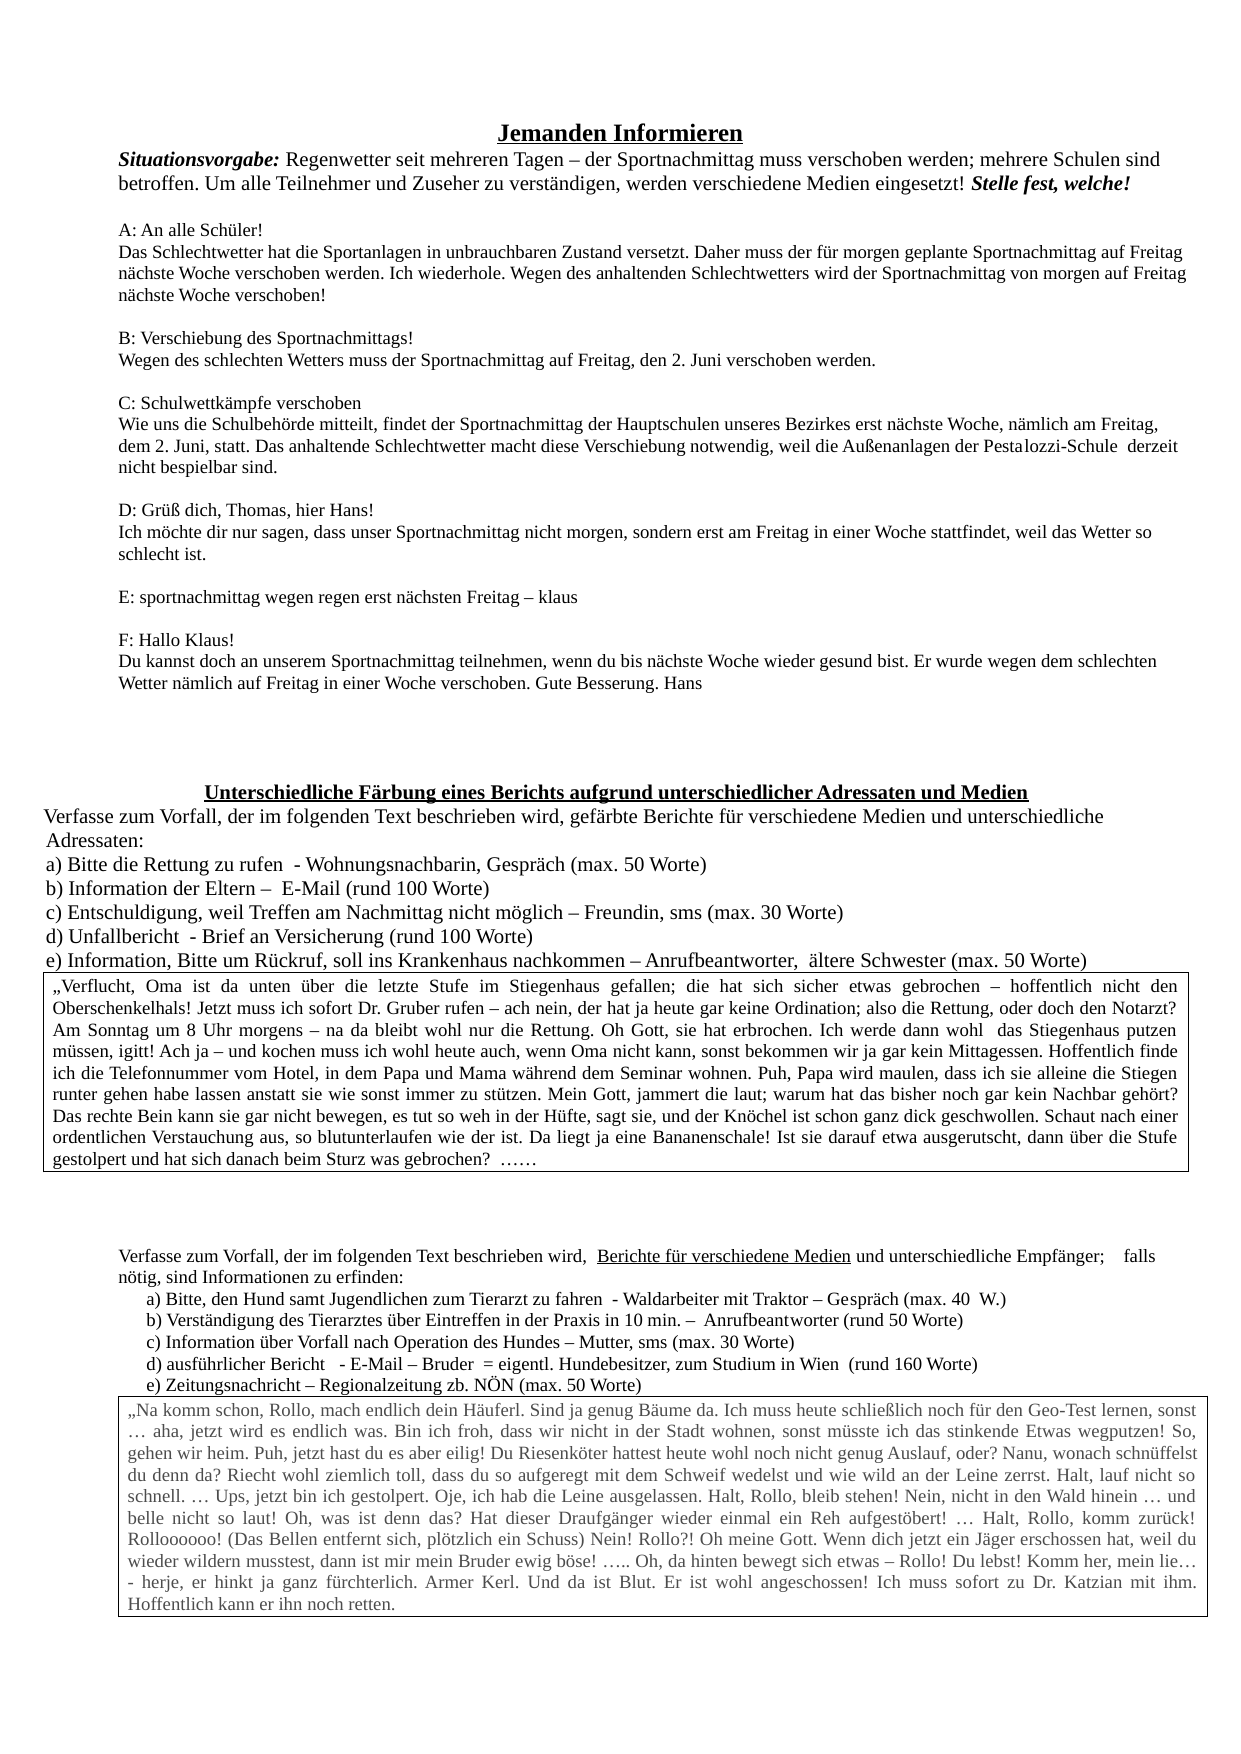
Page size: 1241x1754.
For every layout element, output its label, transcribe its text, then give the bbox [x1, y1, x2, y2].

text F: Hallo Klaus! [118, 629, 1189, 650]
text A: An alle Schüler! Das Schlechtwetter hat die Sportanlagen in unbrauchbaren Zustand versetzt. Daher muss der für morgen geplante Sportnachmittag auf Freitag nächste Woche verschoben werden. Ich wiederhole. Wegen des anhaltenden Schlechtwetters wird der Sportnachmittag von morgen auf Freitag nächste Woche verschoben! [118, 219, 1189, 305]
text „Verflucht, Oma ist da unten über die letzte Stufe im Stiegenhaus gefallen; die hat sich sicher etwas gebrochen – hoffentlich nicht den Oberschenkelhals! Jetzt muss ich sofort Dr. Gruber rufen – ach nein, der hat ja heute gar keine Ordination; also die Rettung, oder doch den Notarzt? Am Sonntag um 8 Uhr morgens – na da bleibt wohl nur die Rettung. Oh Gott, sie hat erbrochen. Ich werde dann wohl das Stiegenhaus putzen müssen, igitt! Ach ja – und kochen muss ich wohl heute auch, wenn Oma nicht kann, sonst bekommen wir ja gar kein Mittagessen. Hoffentlich finde ich die Telefonnummer vom Hotel, in dem Papa und Mama während dem Seminar wohnen. Puh, Papa wird maulen, dass ich sie alleine die Stiegen runter gehen habe lassen anstatt sie wie sonst immer zu stützen. Mein Gott, jammert die laut; warum hat das bisher noch gar kein Nachbar gehört? Das rechte Bein kann sie gar nicht bewegen, es tut so weh in der Hüfte, sagt sie, und der Knöchel ist schon ganz dick geschwollen. Schaut nach einer ordentlichen Verstauchung aus, so blutunterlaufen wie der ist. Da liegt ja eine Bananenschale! Ist sie darauf etwa ausgerutscht, dann über die Stufe gestolpert und hat sich danach beim Sturz was gebrochen? …… [44, 973, 1188, 1171]
text Verfasse zum Vorfall, der im folgenden Text beschrieben wird, gefärbte Berichte für verschiedene Medien und unterschiedliche Adressaten: a) Bitte die Rettung zu rufen - Wohnungsnachbarin, Gespräch (max. 50 Worte) b) Information der Eltern – E-Mail (rund 100 Worte) c) Entschuldigung, weil Treffen am Nachmittag nicht möglich – Freundin, sms (max. 30 Worte) d) Unfallbericht - Brief an Versicherung (rund 100 Worte) e) Information, Bitte um Rückruf, soll ins Krankenhaus nachkommen – Anrufbeantworter, ältere Schwester (max. 50 Worte) [43, 804, 1189, 972]
text Du kannst doch an unserem Sportnachmittag teilnehmen, wenn du bis nächste Woche wieder gesund bist. Er wurde wegen dem schlechten Wetter nämlich auf Freitag in einer Woche verschoben. Gute Besserung. Hans [118, 650, 1189, 693]
text Verfasse zum Vorfall, der im folgenden Text beschrieben wird, Berichte für verschiedene Medien und unter­schied­liche Empfänger; falls nötig, sind Informationen zu erfinden: ­ a) Bitte, den Hund samt Jugendlichen zum Tierarzt zu fahren - Waldarbeiter mit Traktor – Ge­spräch (max. 40 W.) b) Verständigung des Tierarztes über Eintreffen in der Praxis in 10 min. – Anrufbeant­­wor­ter (rund 50 Worte) c) Information über Vorfall nach Operation des Hundes – Mutter, sms (max. 30 Worte) d) ausführlicher Bericht - E-Mail – Bruder = eigentl. Hundebesitzer, zum Studium in Wien (rund 160 Worte) e) Zeitungsnachricht – Regionalzeitung zb. NÖN (max. 50 Worte) [118, 1245, 1157, 1396]
text Situationsvorgabe: Regenwetter seit mehreren Tagen – der Sportnachmittag muss verschoben werden; mehrere Schulen sind betroffen. Um alle Teilnehmer und Zuseher zu verständigen, werden verschiedene Medien eingesetzt! Stelle fest, welche! [118, 147, 1189, 195]
text Wie uns die Schulbehörde mitteilt, findet der Sportnachmittag der Hauptschulen unseres Bezirkes erst nächste Woche, nämlich am Freitag, dem 2. Juni, statt. Das anhaltende Schlechtwetter macht diese Verschiebung notwendig, weil die Außenanlagen der Pesta­lozzi-Schule derzeit nicht bespielbar sind. [118, 413, 1189, 478]
text E: sportnachmittag wegen regen erst nächsten Freitag – klaus [118, 586, 1189, 607]
text Ich möchte dir nur sagen, dass unser Sportnachmittag nicht morgen, sondern erst am Freitag in einer Woche stattfindet, weil das Wetter so schlecht ist. [118, 521, 1189, 564]
text D: Grüß dich, Thomas, hier Hans! [118, 499, 1189, 521]
text B: Verschiebung des Sportnachmittags! Wegen des schlechten Wetters muss der Sportnachmittag auf Freitag, den 2. Juni verschoben werden. [118, 327, 1189, 370]
text C: Schulwettkämpfe verschoben [118, 392, 1189, 413]
text Unterschiedliche Färbung eines Berichts aufgrund unterschiedlicher Adressaten und Medien [43, 780, 1189, 804]
text Jemanden Informieren [118, 118, 1122, 147]
text „Na komm schon, Rollo, mach endlich dein Häuferl. Sind ja genug Bäume da. Ich muss heute schließlich noch für den Geo-Test lernen, sonst … aha, jetzt wird es endlich was. Bin ich froh, dass wir nicht in der Stadt wohnen, sonst müsste ich das stinkende Etwas wegputzen! So, gehen wir heim. Puh, jetzt hast du es aber eilig! Du Riesenköter hattest heute wohl noch nicht genug Auslauf, oder? Nanu, wonach schnüffelst du denn da? Riecht wohl ziemlich toll, dass du so aufgeregt mit dem Schweif wedelst und wie wild an der Leine zerrst. Halt, lauf nicht so schnell. … Ups, jetzt bin ich gestolpert. Oje, ich hab die Leine ausgelassen. Halt, Rollo, bleib stehen! Nein, nicht in den Wald hinein … und belle nicht so laut! Oh, was ist denn das? Hat dieser Draufgänger wieder einmal ein Reh aufgestöbert! … Halt, Rollo, komm zurück! Rolloooooo! (Das Bellen entfernt sich, plötzlich ein Schuss) Nein! Rollo?! Oh meine Gott. Wenn dich jetzt ein Jäger erschossen hat, weil du wieder wildern musstest, dann ist mir mein Bruder ewig böse! ….. Oh, da hinten bewegt sich etwas – Rollo! Du lebst! Komm her, mein lie… - herje, er hinkt ja ganz fürchterlich. Armer Kerl. Und da ist Blut. Er ist wohl angeschossen! Ich muss sofort zu Dr. Katzian mit ihm. Hoffentlich kann er ihn noch retten. [119, 1397, 1207, 1616]
